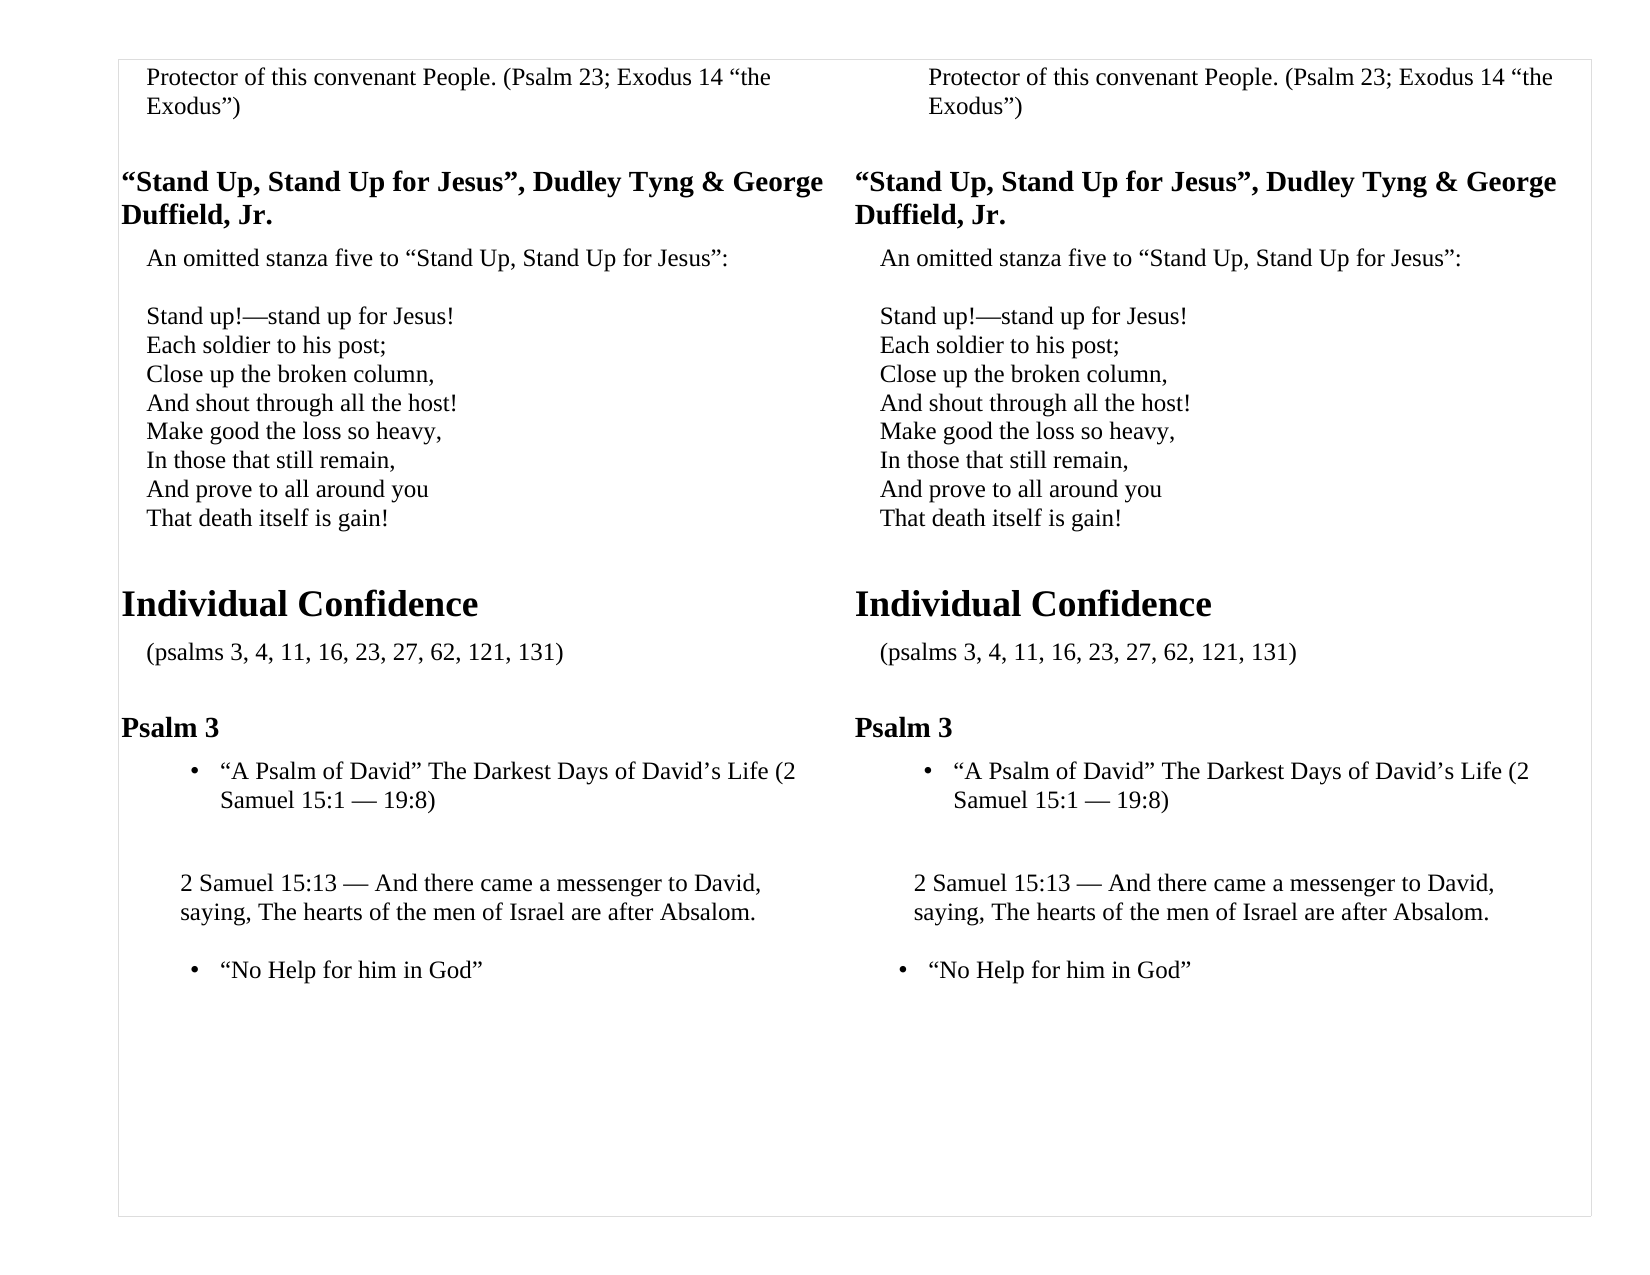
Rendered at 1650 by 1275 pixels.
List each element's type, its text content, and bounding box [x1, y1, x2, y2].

text (psalms 3, 4, 11, 16, 23, 27, 62, 121, 131) [879, 637, 1563, 666]
list Protector of this convenant People. (Psalm 23; Exodus 14 “the Exodus”) [899, 62, 1563, 119]
text (psalms 3, 4, 11, 16, 23, 27, 62, 121, 131) [146, 637, 829, 666]
text Stand up!—stand up for Jesus! Each soldier to his post; Close up the broken column, And shout through all the host! Make good the loss so heavy, In those that still remain, And prove to all around you That death itself is gain! [879, 301, 1563, 531]
list “A Psalm of David” The Darkest Days of David’s Life (2 Samuel 15:1 — 19:8) [190, 756, 829, 814]
text An omitted stanza five to “Stand Up, Stand Up for Jesus”: [146, 243, 829, 272]
text Stand up!—stand up for Jesus! Each soldier to his post; Close up the broken column, And shout through all the host! Make good the loss so heavy, In those that still remain, And prove to all around you That death itself is gain! [146, 301, 829, 531]
subtitle Psalm 3 [121, 710, 829, 744]
text 2 Samuel 15:13 — And there came a messenger to David, saying, The hearts of the men of Israel are after Absalom. [913, 868, 1529, 926]
subtitle Individual Confidence [121, 582, 829, 625]
subtitle “Stand Up, Stand Up for Jesus”, Dudley Tyng & George Duffield, Jr. [121, 164, 829, 231]
text An omitted stanza five to “Stand Up, Stand Up for Jesus”: [879, 243, 1563, 272]
text Protector of this convenant People. (Psalm 23; Exodus 14 “the Exodus”) [146, 62, 829, 119]
text 2 Samuel 15:13 — And there came a messenger to David, saying, The hearts of the men of Israel are after Absalom. [180, 868, 795, 926]
subtitle Psalm 3 [854, 710, 1563, 744]
subtitle Individual Confidence [854, 582, 1563, 625]
subtitle “Stand Up, Stand Up for Jesus”, Dudley Tyng & George Duffield, Jr. [854, 164, 1563, 231]
list “No Help for him in God” [899, 955, 1563, 984]
list “No Help for him in God” [190, 955, 829, 984]
list “A Psalm of David” The Darkest Days of David’s Life (2 Samuel 15:1 — 19:8) [924, 756, 1563, 814]
